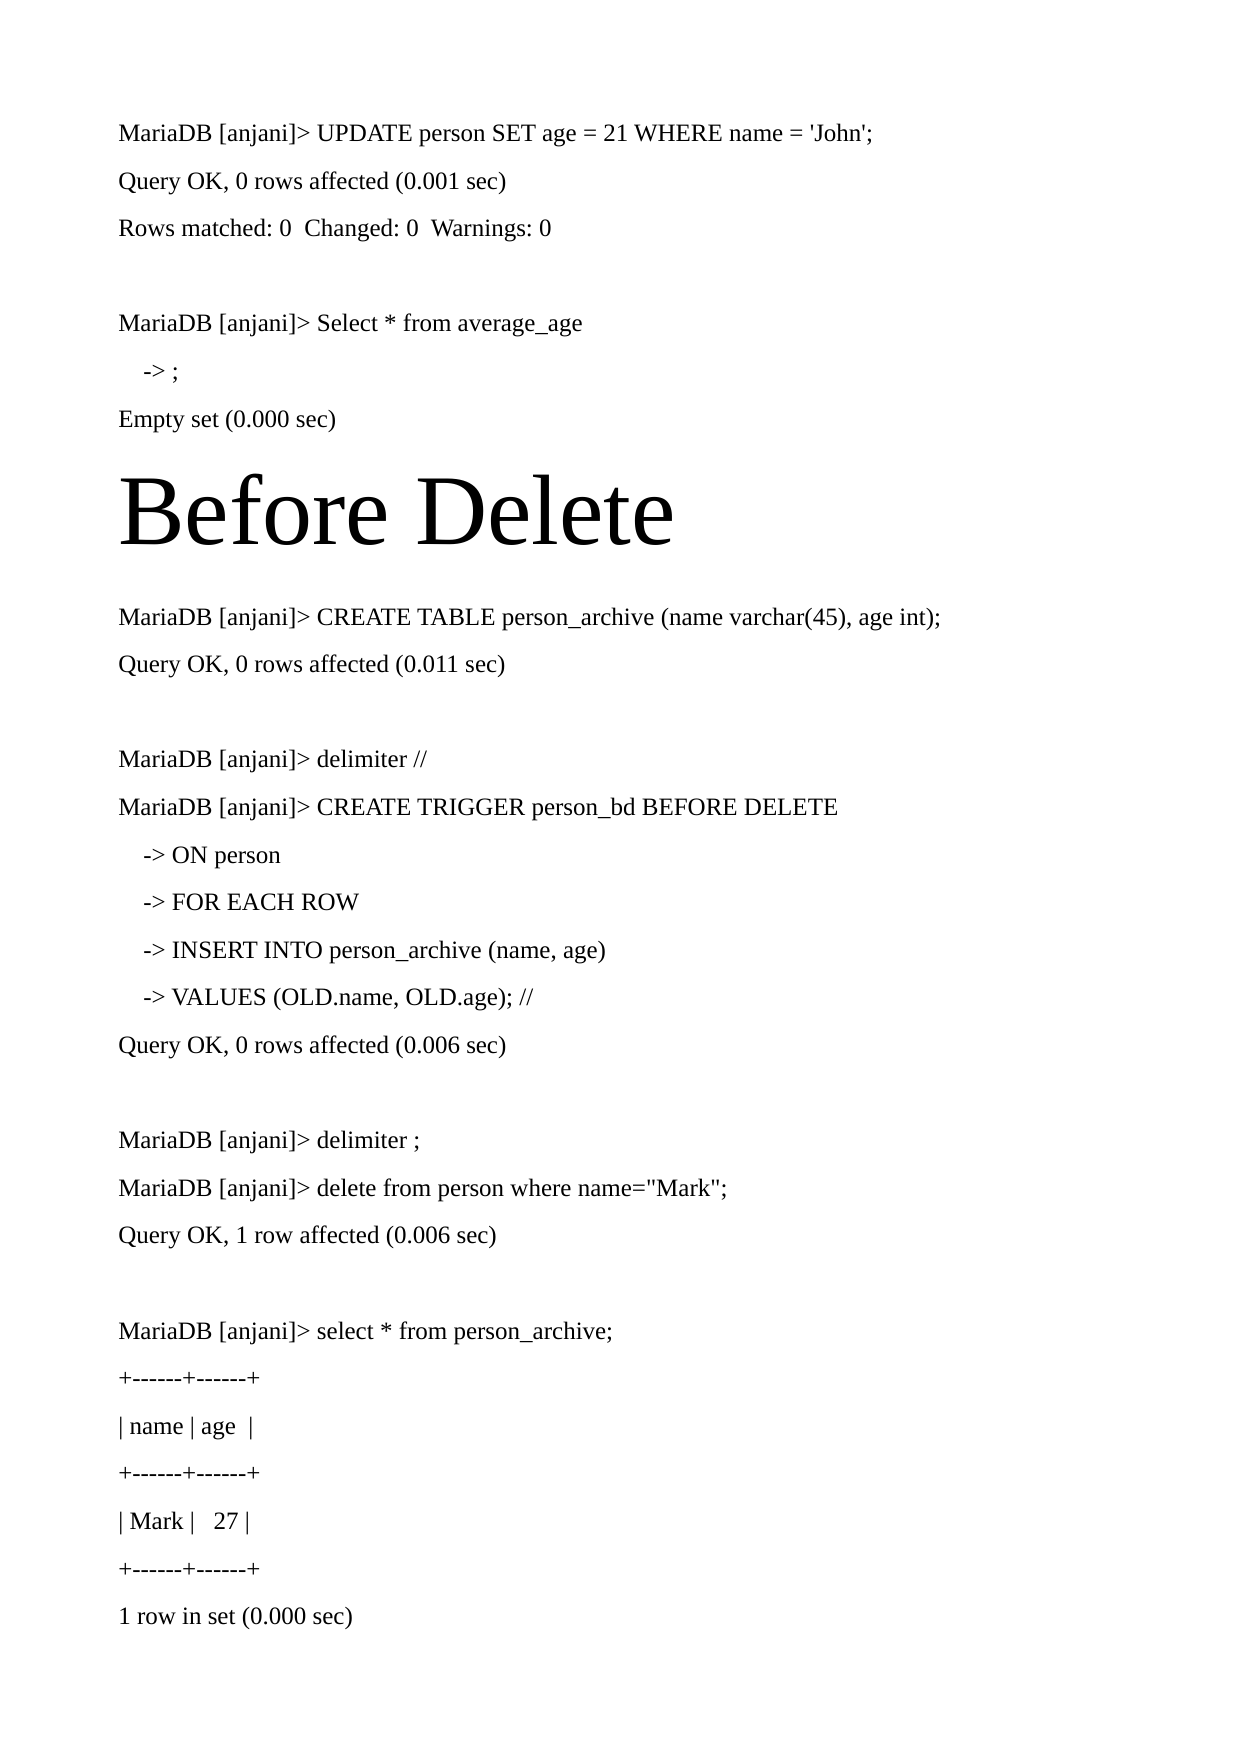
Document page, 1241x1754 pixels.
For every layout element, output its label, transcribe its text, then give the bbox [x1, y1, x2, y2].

text Query OK, 0 rows affected (0.011 sec) [118, 649, 1122, 678]
text -> ON person [118, 840, 1122, 868]
text +------+------+ [118, 1458, 1122, 1487]
text Query OK, 0 rows affected (0.006 sec) [118, 1030, 1122, 1059]
text MariaDB [anjani]> delimiter // [118, 744, 1122, 773]
text MariaDB [anjani]> CREATE TABLE person_archive (name varchar(45), age int); [118, 569, 1122, 630]
text 1 row in set (0.000 sec) [118, 1601, 1122, 1630]
text | Mark | 27 | [118, 1506, 1122, 1535]
text +------+------+ [118, 1554, 1122, 1582]
text Query OK, 1 row affected (0.006 sec) [118, 1221, 1122, 1249]
text MariaDB [anjani]> Select * from average_age [118, 308, 1122, 337]
text | name | age | [118, 1411, 1122, 1440]
text Query OK, 0 rows affected (0.001 sec) [118, 166, 1122, 194]
text -> FOR EACH ROW [118, 887, 1122, 916]
text MariaDB [anjani]> delimiter ; [118, 1125, 1122, 1154]
text +------+------+ [118, 1363, 1122, 1392]
text Rows matched: 0 Changed: 0 Warnings: 0 [118, 213, 1122, 242]
text -> VALUES (OLD.name, OLD.age); // [118, 982, 1122, 1011]
text MariaDB [anjani]> select * from person_archive; [118, 1316, 1122, 1344]
text MariaDB [anjani]> delete from person where name="Mark"; [118, 1173, 1122, 1202]
text Before Delete [118, 451, 1122, 566]
text MariaDB [anjani]> CREATE TRIGGER person_bd BEFORE DELETE [118, 792, 1122, 821]
text -> ; [118, 356, 1122, 385]
text MariaDB [anjani]> UPDATE person SET age = 21 WHERE name = 'John'; [118, 118, 1122, 147]
text Empty set (0.000 sec) [118, 404, 1122, 432]
text -> INSERT INTO person_archive (name, age) [118, 935, 1122, 964]
